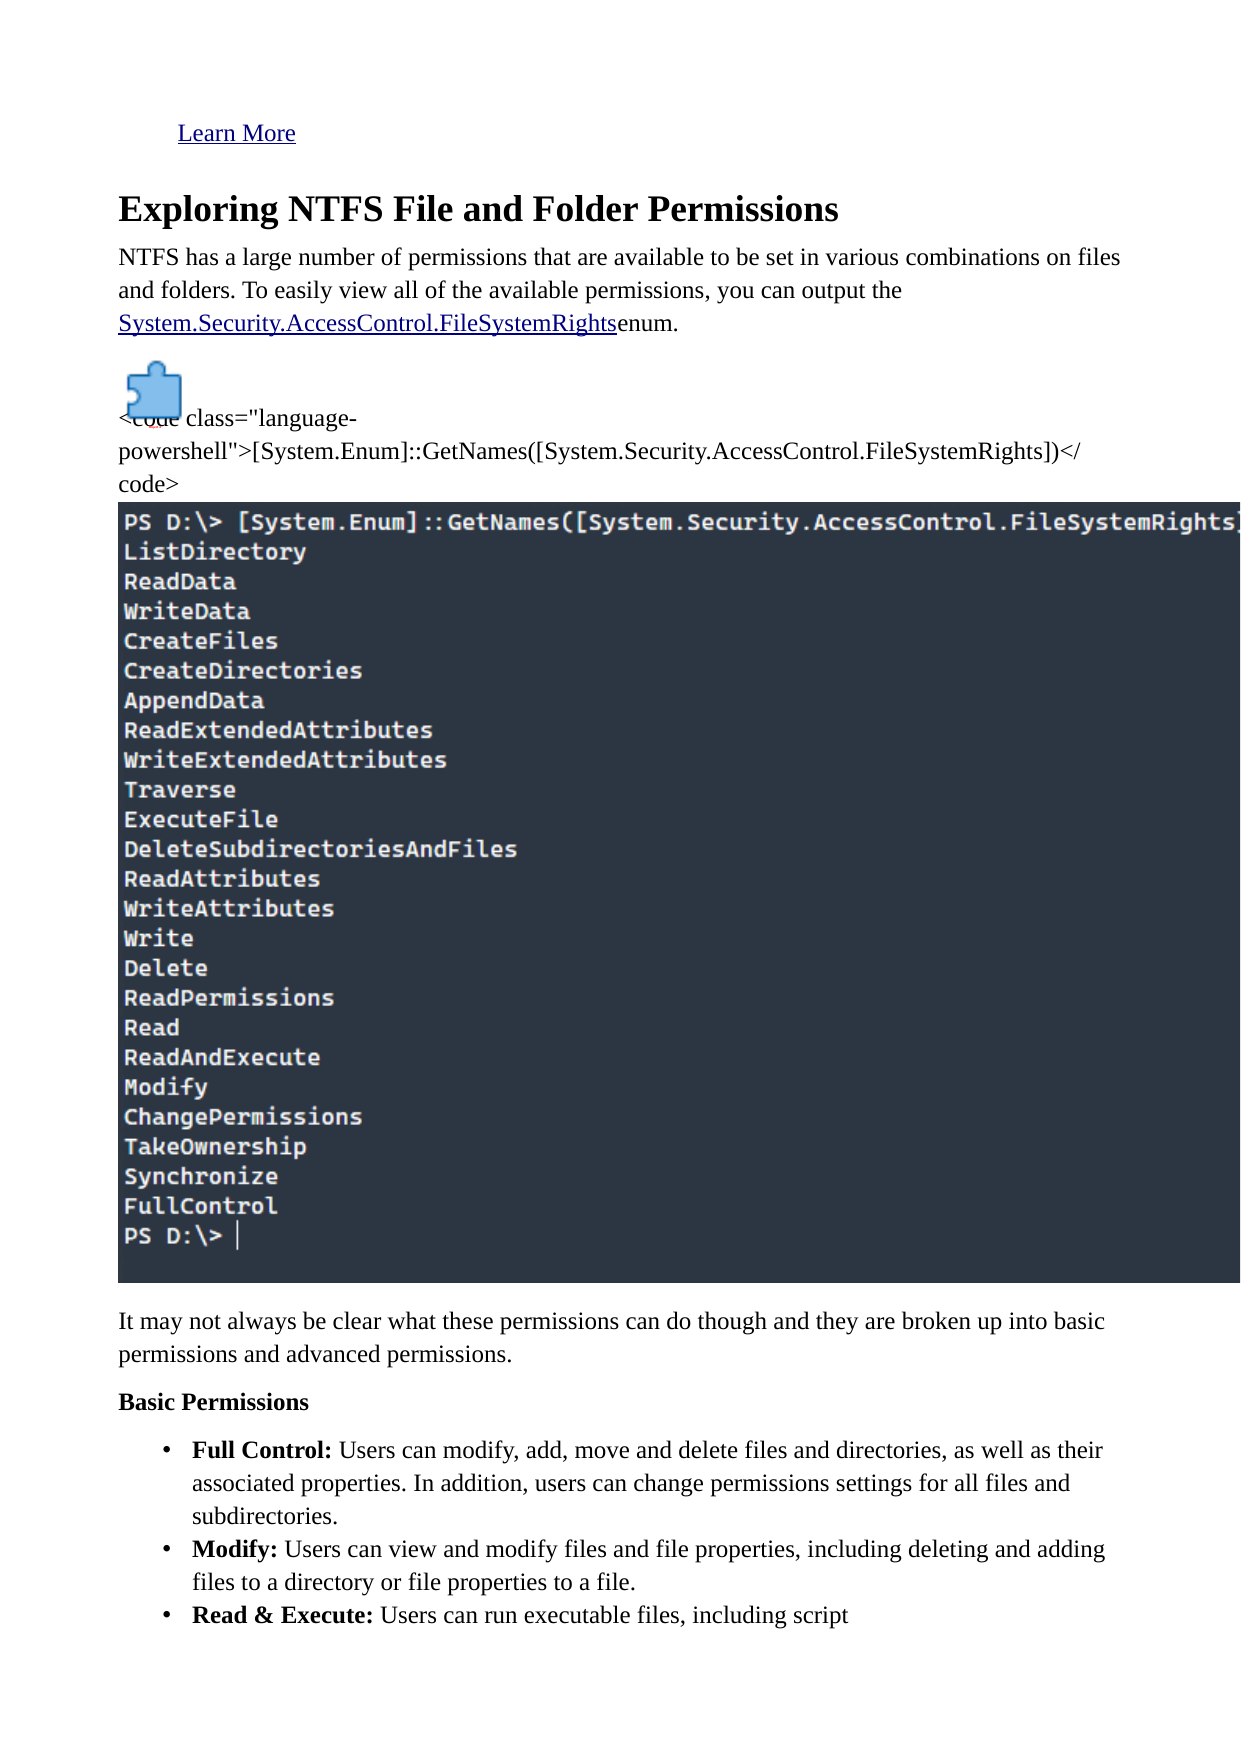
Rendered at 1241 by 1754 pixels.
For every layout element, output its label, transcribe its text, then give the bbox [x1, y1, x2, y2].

text Learn More [177, 118, 1063, 147]
subtitle Exploring NTFS File and Folder Permissions [118, 187, 1122, 230]
text ​<code class="language-powershell">[System.Enum]::GetNames([System.Security.AccessControl.FileSystemRights])</code> [118, 403, 1122, 498]
list Read & Execute: Users can run executable files, including script [162, 1600, 1122, 1628]
list Full Control: Users can modify, add, move and delete files and directories, as well as their associated properties. In addition, users can change permissions settings for all files and subdirectories. [162, 1435, 1122, 1529]
list Modify: Users can view and modify files and file properties, including deleting and adding files to a directory or file properties to a file. [162, 1534, 1122, 1596]
picture [118, 502, 1241, 1283]
text It may not always be clear what these permissions can do though and they are broken up into basic permissions and advanced permissions. [118, 1306, 1122, 1368]
text Basic Permissions [118, 1387, 1122, 1416]
text NTFS has a large number of permissions that are available to be set in various combinations on files and folders. To easily view all of the available permissions, you can output the System.Security.AccessControl.FileSystemRightsenum. [118, 242, 1122, 337]
